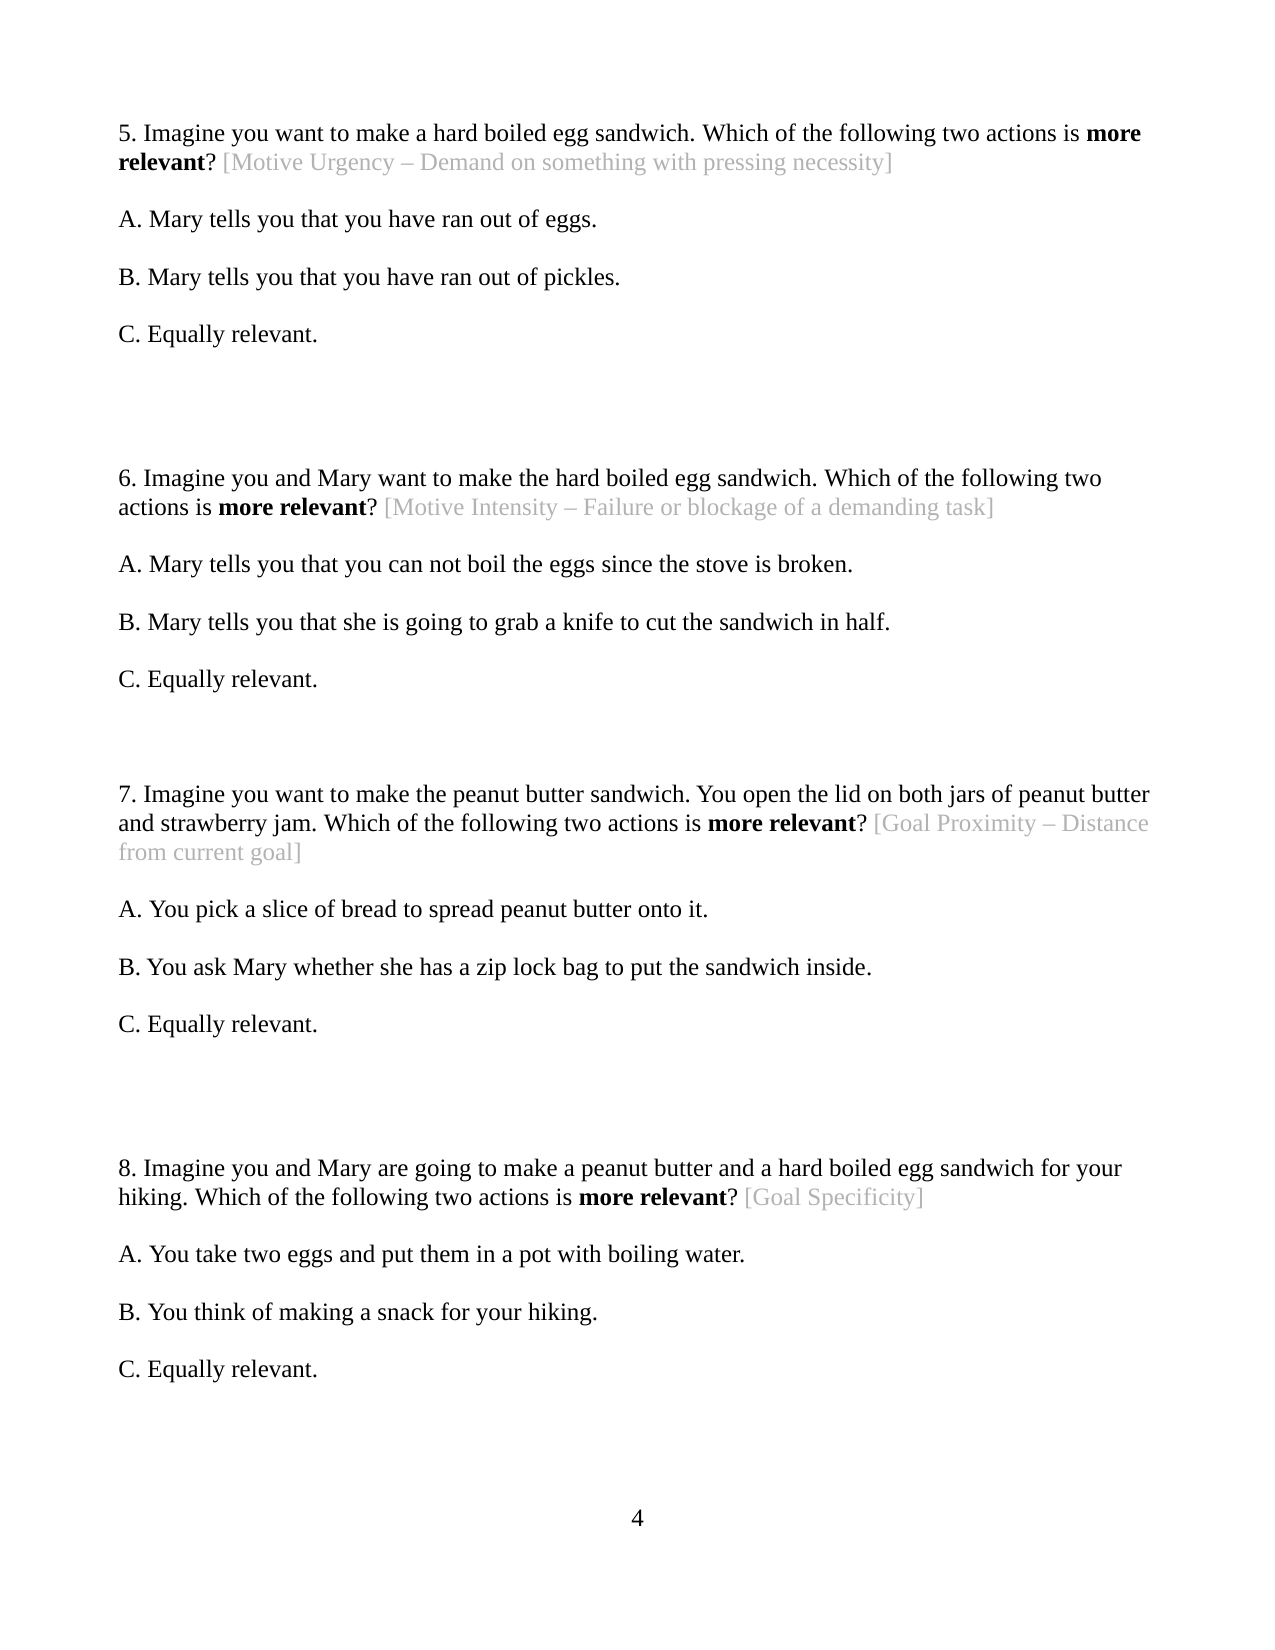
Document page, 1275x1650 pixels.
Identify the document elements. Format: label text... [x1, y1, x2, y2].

text B. You think of making a snack for your hiking. [118, 1297, 1157, 1326]
text A. Mary tells you that you can not boil the eggs since the stove is broken. [118, 549, 1157, 578]
text B. Mary tells you that you have ran out of pickles. [118, 262, 1157, 291]
text 5. Imagine you want to make a hard boiled egg sandwich. Which of the following two actions is more relevant? [Motive Urgency – Demand on something with pressing necessity] [118, 118, 1157, 176]
text A. Mary tells you that you have ran out of eggs. [118, 204, 1157, 233]
text C. Equally relevant. [118, 664, 1157, 693]
text 6. Imagine you and Mary want to make the hard boiled egg sandwich. Which of the following two actions is more relevant? [Motive Intensity – Failure or blockage of a demanding task] [118, 463, 1157, 521]
text A. You pick a slice of bread to spread peanut butter onto it. [118, 894, 1157, 923]
text 8. Imagine you and Mary are going to make a peanut butter and a hard boiled egg sandwich for your hiking. Which of the following two actions is more relevant? [Goal Specificity] [118, 1153, 1157, 1211]
text C. Equally relevant. [118, 319, 1157, 348]
text C. Equally relevant. [118, 1354, 1157, 1383]
text B. You ask Mary whether she has a zip lock bag to put the sandwich inside. [118, 952, 1157, 981]
text 7. Imagine you want to make the peanut butter sandwich. You open the lid on both jars of peanut butter and strawberry jam. Which of the following two actions is more relevant? [Goal Proximity – Distance from current goal] [118, 779, 1157, 866]
text B. Mary tells you that she is going to grab a knife to cut the sandwich in half. [118, 607, 1157, 636]
text A. You take two eggs and put them in a pot with boiling water. [118, 1239, 1157, 1268]
text C. Equally relevant. [118, 1009, 1157, 1038]
